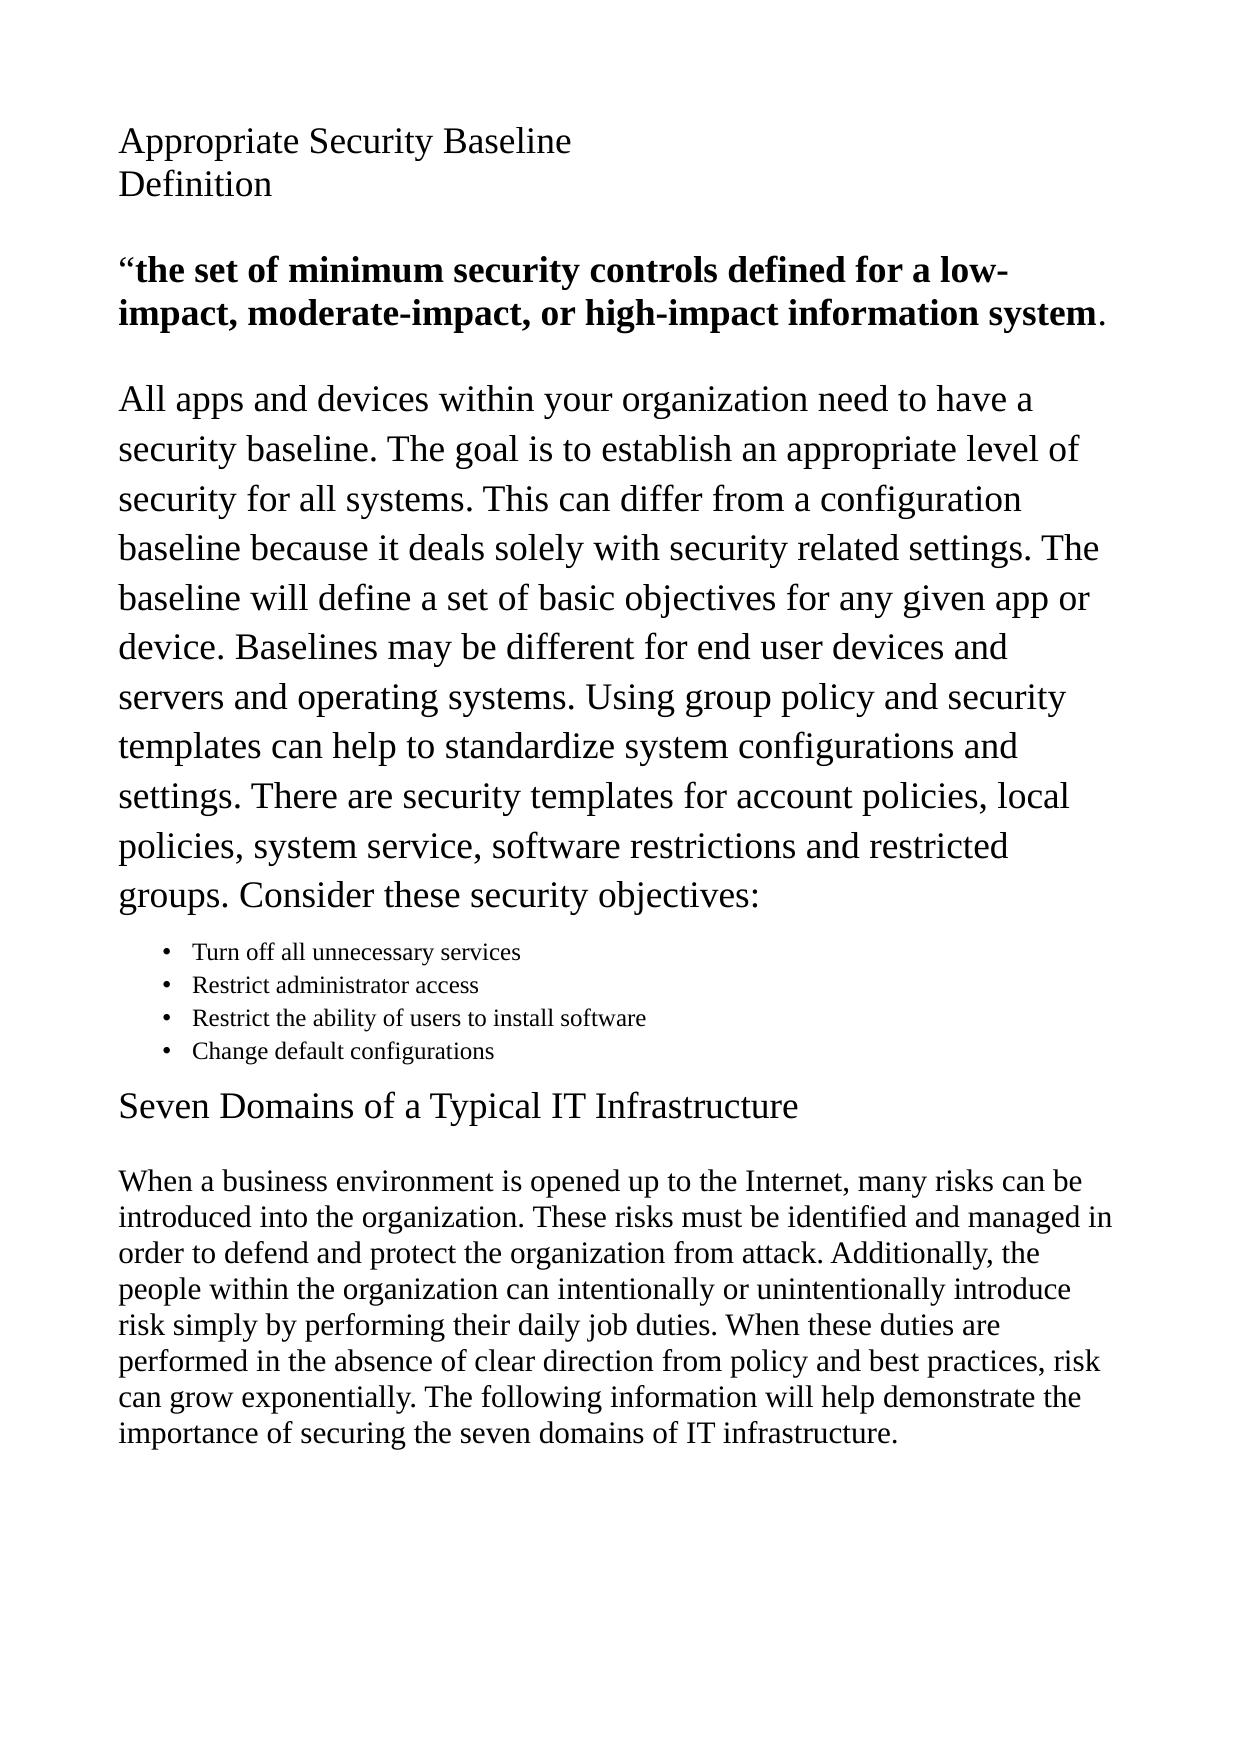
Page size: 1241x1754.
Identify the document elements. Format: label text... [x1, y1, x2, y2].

text Seven Domains of a Typical IT Infrastructure [118, 1083, 1122, 1127]
text When a business environment is opened up to the Internet, many risks can be introduced into the organization. These risks must be identified and managed in order to defend and protect the organization from attack. Additionally, the people within the organization can intentionally or unintentionally introduce risk simply by performing their daily job duties. When these duties are performed in the absence of clear direction from policy and best practices, risk can grow exponentially. The following information will help demonstrate the importance of securing the seven domains of IT infrastructure. [118, 1163, 1122, 1450]
list Restrict administrator access [162, 970, 1122, 999]
list Change default configurations [162, 1036, 1122, 1065]
list Restrict the ability of users to install software [162, 1003, 1122, 1032]
text All apps and devices within your organization need to have a security baseline. The goal is to establish an appropriate level of security for all systems. This can differ from a configuration baseline because it deals solely with security related settings. The baseline will define a set of basic objectives for any given app or device. Baselines may be different for end user devices and servers and operating systems. Using group policy and security templates can help to standardize system configurations and settings. There are security templates for account policies, local policies, system service, software restrictions and restricted groups. Consider these security objectives: [118, 377, 1122, 916]
text Definition [118, 161, 1122, 204]
text “the set of minimum security controls defined for a low-impact, moderate-impact, or high-impact information system. [118, 247, 1122, 334]
list Turn off all unnecessary services [162, 937, 1122, 966]
text Appropriate Security Baseline [118, 118, 1122, 161]
